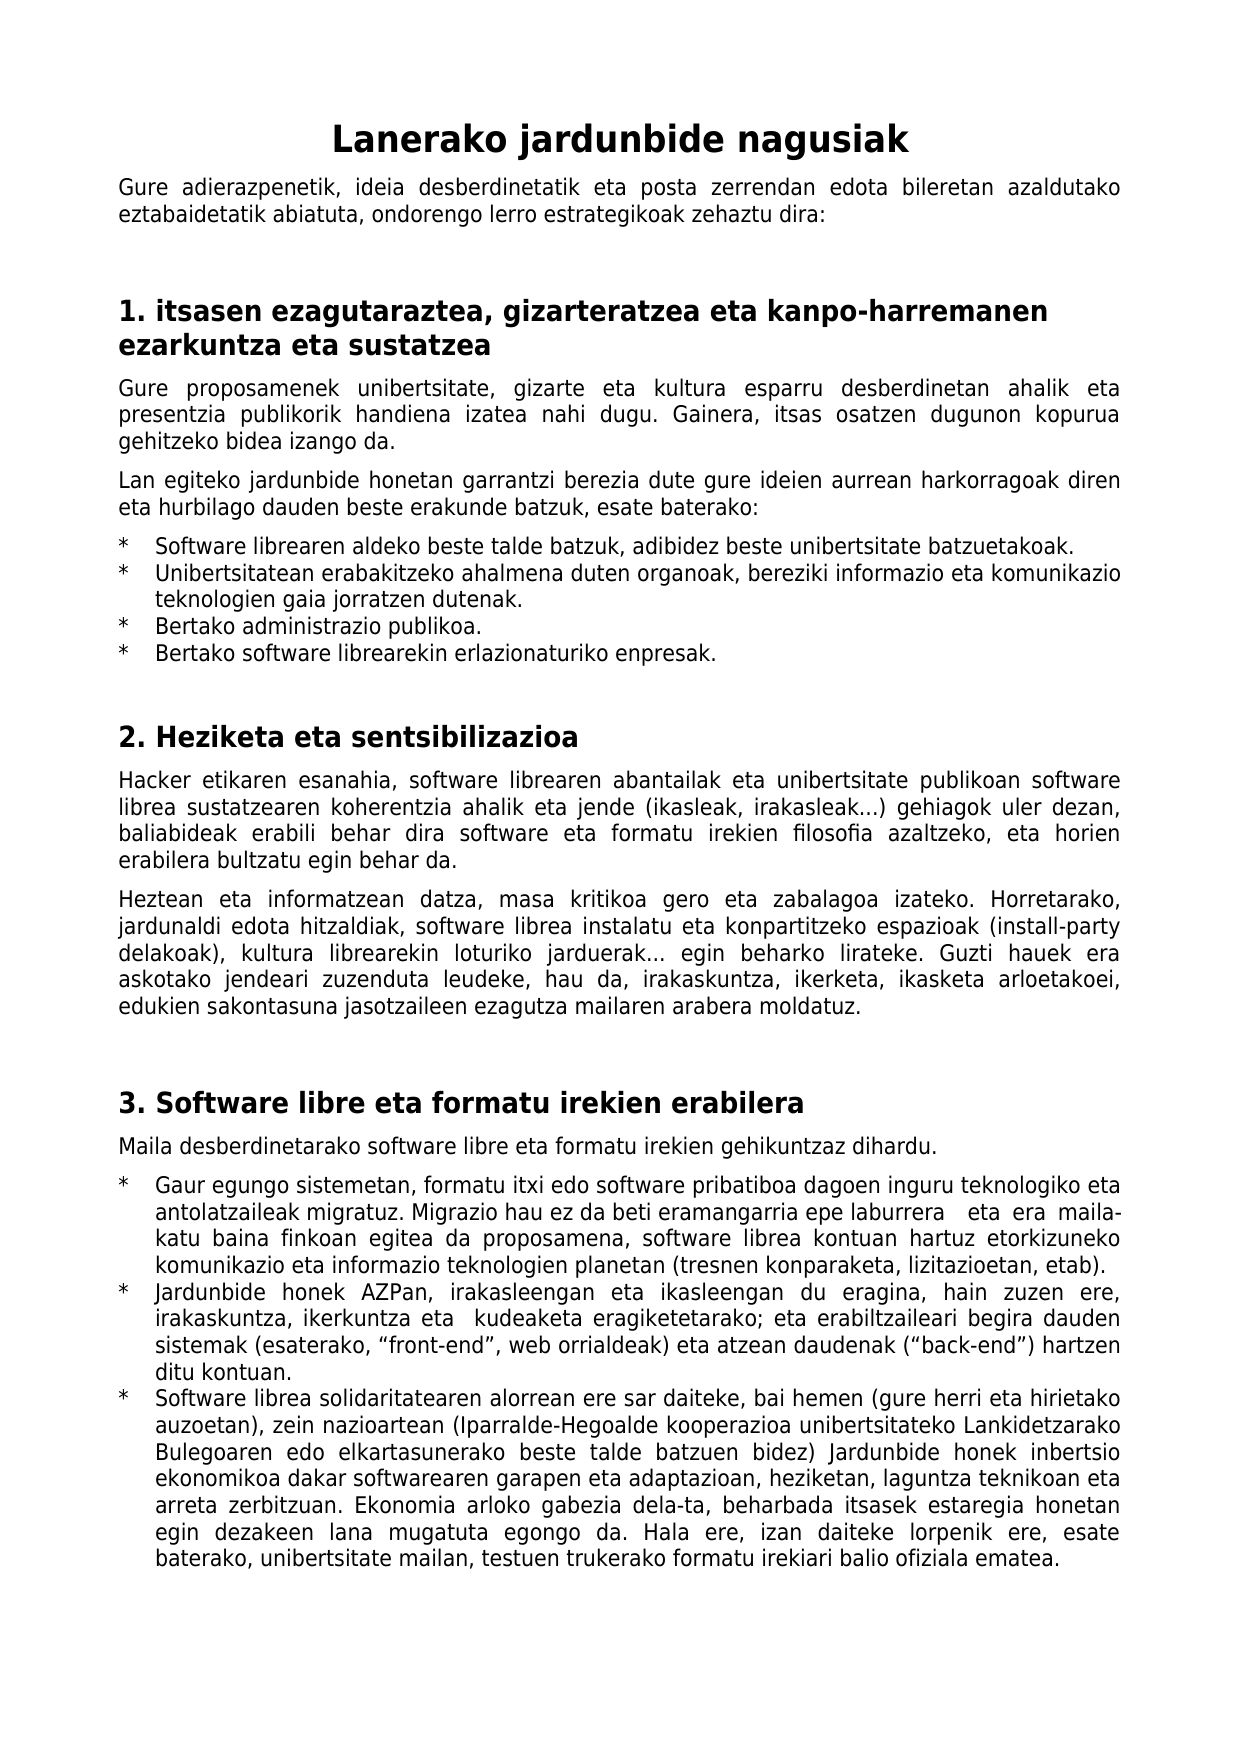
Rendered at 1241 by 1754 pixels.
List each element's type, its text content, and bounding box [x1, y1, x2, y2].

text * Bertako software librearekin erlazionaturiko enpresak. [118, 640, 1122, 666]
subtitle 2. Heziketa eta sentsibilizazioa [118, 721, 1122, 755]
subtitle 3. Software libre eta formatu irekien erabilera [118, 1087, 1122, 1121]
text * Gaur egungo sistemetan, formatu itxi edo software pribatiboa dagoen inguru teknologiko eta antolatzaileak migratuz. Migrazio hau ez da beti eramangarria epe laburrera eta era maila-katu baina finkoan egitea da proposamena, software librea kontuan hartuz etorkizuneko komunikazio eta informazio teknologien planetan (tresnen konparaketa, lizitazioetan, etab). [118, 1172, 1122, 1279]
text Maila desberdinetarako software libre eta formatu irekien gehikuntzaz dihardu. [118, 1133, 1122, 1159]
text * Software librearen aldeko beste talde batzuk, adibidez beste unibertsitate batzuetakoak. [118, 533, 1122, 560]
text Gure adierazpenetik, ideia desberdinetatik eta posta zerrendan edota bileretan azaldutako eztabaidetatik abiatuta, ondorengo lerro estrategikoak zehaztu dira: [118, 174, 1122, 228]
text * Software librea solidaritatearen alorrean ere sar daiteke, bai hemen (gure herri eta hirietako auzoetan), zein nazioartean (Iparralde-Hegoalde kooperazioa unibertsitateko Lankidetzarako Bulegoaren edo elkartasunerako beste talde batzuen bidez) Jardunbide honek inbertsio ekonomikoa dakar softwarearen garapen eta adaptazioan, heziketan, laguntza teknikoan eta arreta zerbitzuan. Ekonomia arloko gabezia dela-ta, beharbada itsasek estaregia honetan egin dezakeen lana mugatuta egongo da. Hala ere, izan daiteke lorpenik ere, esate baterako, unibertsitate mailan, testuen trukerako formatu irekiari balio ofiziala ematea. [118, 1385, 1122, 1572]
text Gure proposamenek unibertsitate, gizarte eta kultura esparru desberdinetan ahalik eta presentzia publikorik handiena izatea nahi dugu. Gainera, itsas osatzen dugunon kopurua gehitzeko bidea izango da. [118, 375, 1122, 455]
text Lan egiteko jardunbide honetan garrantzi berezia dute gure ideien aurrean harkorragoak diren eta hurbilago dauden beste erakunde batzuk, esate baterako: [118, 467, 1122, 521]
subtitle 1. itsasen ezagutaraztea, gizarteratzea eta kanpo-harremanen ezarkuntza eta sustatzea [118, 294, 1122, 362]
text Heztean eta informatzean datza, masa kritikoa gero eta zabalagoa izateko. Horretarako, jardunaldi edota hitzaldiak, software librea instalatu eta konpartitzeko espazioak (install-party delakoak), kultura librearekin loturiko jarduerak... egin beharko lirateke. Guzti hauek era askotako jendeari zuzenduta leudeke, hau da, irakaskuntza, ikerketa, ikasketa arloetakoei, edukien sakontasuna jasotzaileen ezagutza mailaren arabera moldatuz. [118, 886, 1122, 1020]
text * Jardunbide honek AZPan, irakasleengan eta ikasleengan du eragina, hain zuzen ere, irakaskuntza, ikerkuntza eta kudeaketa eragiketetarako; eta erabiltzaileari begira dauden sistemak (esaterako, “front-end”, web orrialdeak) eta atzean daudenak (“back-end”) hartzen ditu kontuan. [118, 1279, 1122, 1385]
subtitle Lanerako jardunbide nagusiak [118, 118, 1122, 162]
text * Bertako administrazio publikoa. [118, 613, 1122, 640]
text * Unibertsitatean erabakitzeko ahalmena duten organoak, bereziki informazio eta komunikazio teknologien gaia jorratzen dutenak. [118, 560, 1122, 613]
text Hacker etikaren esanahia, software librearen abantailak eta unibertsitate publikoan software librea sustatzearen koherentzia ahalik eta jende (ikasleak, irakasleak...) gehiagok uler dezan, baliabideak erabili behar dira software eta formatu irekien filosofia azaltzeko, eta horien erabilera bultzatu egin behar da. [118, 767, 1122, 874]
